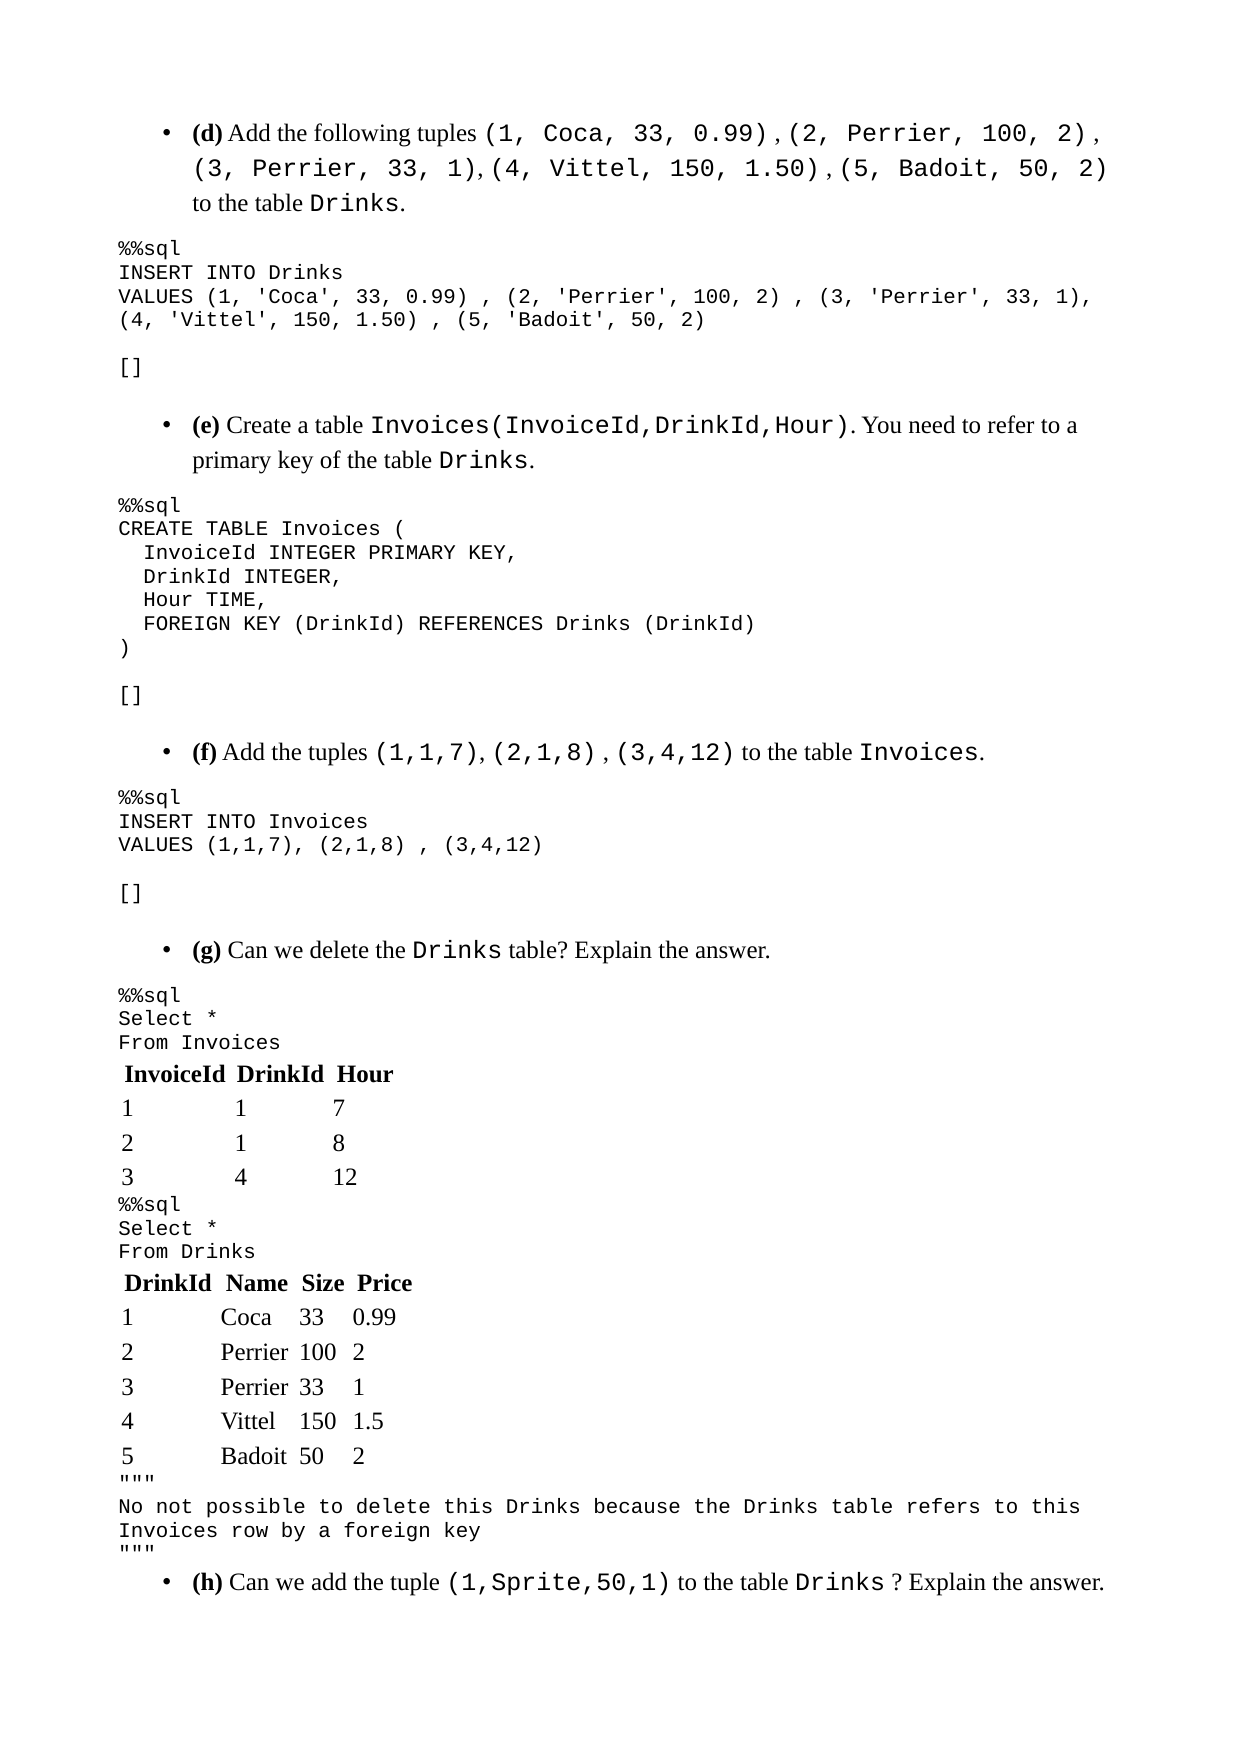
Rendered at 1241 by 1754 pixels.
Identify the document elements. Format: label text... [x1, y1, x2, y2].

table_header Hour [329, 1056, 401, 1090]
table_cell Perrier [218, 1334, 296, 1369]
table_cell 150 [296, 1403, 349, 1438]
table_cell 2 [118, 1125, 231, 1159]
text [] [118, 357, 1122, 380]
text FOREIGN KEY (DrinkId) REFERENCES Drinks (DrinkId) [118, 613, 1122, 637]
text ​ [118, 333, 1122, 357]
text InvoiceId INTEGER PRIMARY KEY, [118, 542, 1122, 566]
text From Drinks [118, 1241, 1122, 1265]
table_cell 3 [118, 1160, 231, 1194]
table_cell 33 [296, 1369, 349, 1403]
table_cell 1 [231, 1125, 329, 1159]
table_cell 2 [350, 1334, 419, 1369]
table_header DrinkId [231, 1056, 329, 1090]
table_cell Perrier [218, 1369, 296, 1403]
list (g) Can we delete the Drinks table? Explain the answer. [162, 935, 1122, 966]
table_cell 1 [118, 1090, 231, 1125]
table_cell Badoit [218, 1438, 296, 1472]
table_cell 33 [296, 1300, 349, 1334]
list (h) Can we add the tuple (1,Sprite,50,1) to the table Drinks ? Explain the answer. [162, 1567, 1122, 1598]
list (d) Add the following tuples (1, Coca, 33, 0.99) , (2, Perrier, 100, 2) , (3, Perrier, 33, 1), (4, Vittel, 150, 1.50) , (5, Badoit, 50, 2) to the table Drinks. [162, 118, 1122, 219]
text Select * [118, 1008, 1122, 1032]
text No not possible to delete this Drinks because the Drinks table refers to this Invoices row by a foreign key [118, 1496, 1122, 1543]
table_cell Vittel [218, 1403, 296, 1438]
text ​ [118, 858, 1122, 882]
table_header DrinkId [118, 1265, 217, 1299]
text CREATE TABLE Invoices ( [118, 518, 1122, 542]
table_cell 5 [118, 1438, 217, 1472]
table_header Price [350, 1265, 419, 1299]
text ​ [118, 660, 1122, 684]
text """ [118, 1472, 1122, 1496]
table_cell 4 [231, 1160, 329, 1194]
text [] [118, 684, 1122, 708]
table_cell 1 [118, 1300, 217, 1334]
table_header InvoiceId [118, 1056, 231, 1090]
text VALUES (1, 'Coca', 33, 0.99) , (2, 'Perrier', 100, 2) , (3, 'Perrier', 33, 1), (4, 'Vittel', 150, 1.50) , (5, 'Badoit', 50, 2) [118, 286, 1122, 333]
table_header Size [296, 1265, 349, 1299]
table_header Name [218, 1265, 296, 1299]
text """ [118, 1543, 1122, 1567]
text [] [118, 882, 1122, 905]
table_cell 3 [118, 1369, 217, 1403]
table_cell 1 [350, 1369, 419, 1403]
text %%sql [118, 495, 1122, 518]
table_cell 2 [118, 1334, 217, 1369]
text From Invoices [118, 1032, 1122, 1056]
table_cell 1 [231, 1090, 329, 1125]
text %%sql [118, 238, 1122, 262]
table_cell Coca [218, 1300, 296, 1334]
table_cell 50 [296, 1438, 349, 1472]
table_cell 12 [329, 1160, 401, 1194]
table_cell 4 [118, 1403, 217, 1438]
text Select * [118, 1218, 1122, 1241]
text %%sql [118, 1194, 1122, 1218]
text Hour TIME, [118, 589, 1122, 613]
table_cell 8 [329, 1125, 401, 1159]
text VALUES (1,1,7), (2,1,8) , (3,4,12) [118, 834, 1122, 858]
table_cell 100 [296, 1334, 349, 1369]
table_cell 2 [350, 1438, 419, 1472]
text INSERT INTO Invoices [118, 811, 1122, 834]
table_cell 7 [329, 1090, 401, 1125]
list (e) Create a table Invoices(InvoiceId,DrinkId,Hour). You need to refer to a primary key of the table Drinks. [162, 410, 1122, 476]
list (f) Add the tuples (1,1,7), (2,1,8) , (3,4,12) to the table Invoices. [162, 737, 1122, 768]
table_cell 1.5 [350, 1403, 419, 1438]
table_cell 0.99 [350, 1300, 419, 1334]
text %%sql [118, 787, 1122, 811]
text ) [118, 637, 1122, 660]
text DrinkId INTEGER, [118, 566, 1122, 589]
text INSERT INTO Drinks [118, 262, 1122, 286]
text %%sql [118, 985, 1122, 1008]
